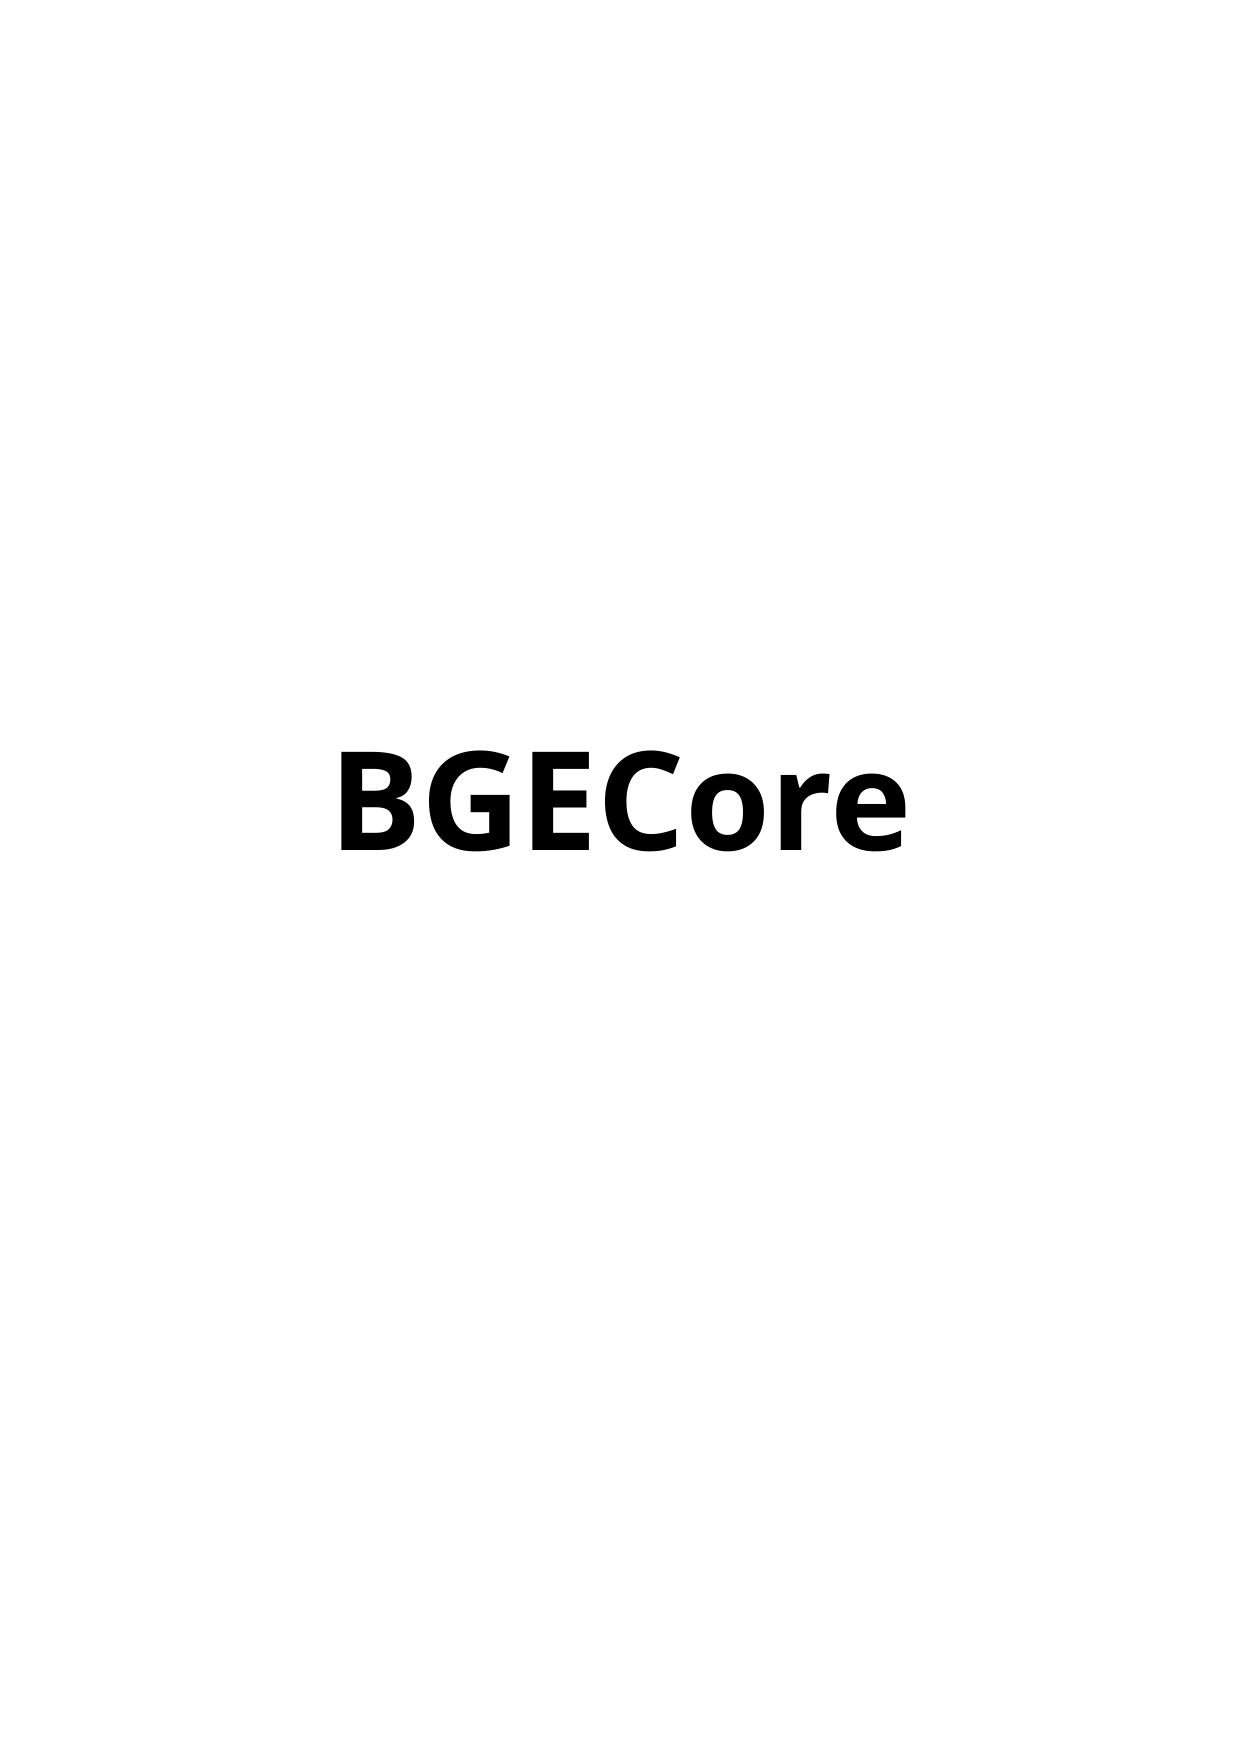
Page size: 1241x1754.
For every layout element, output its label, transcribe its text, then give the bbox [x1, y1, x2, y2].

title BGECore [118, 704, 1122, 891]
